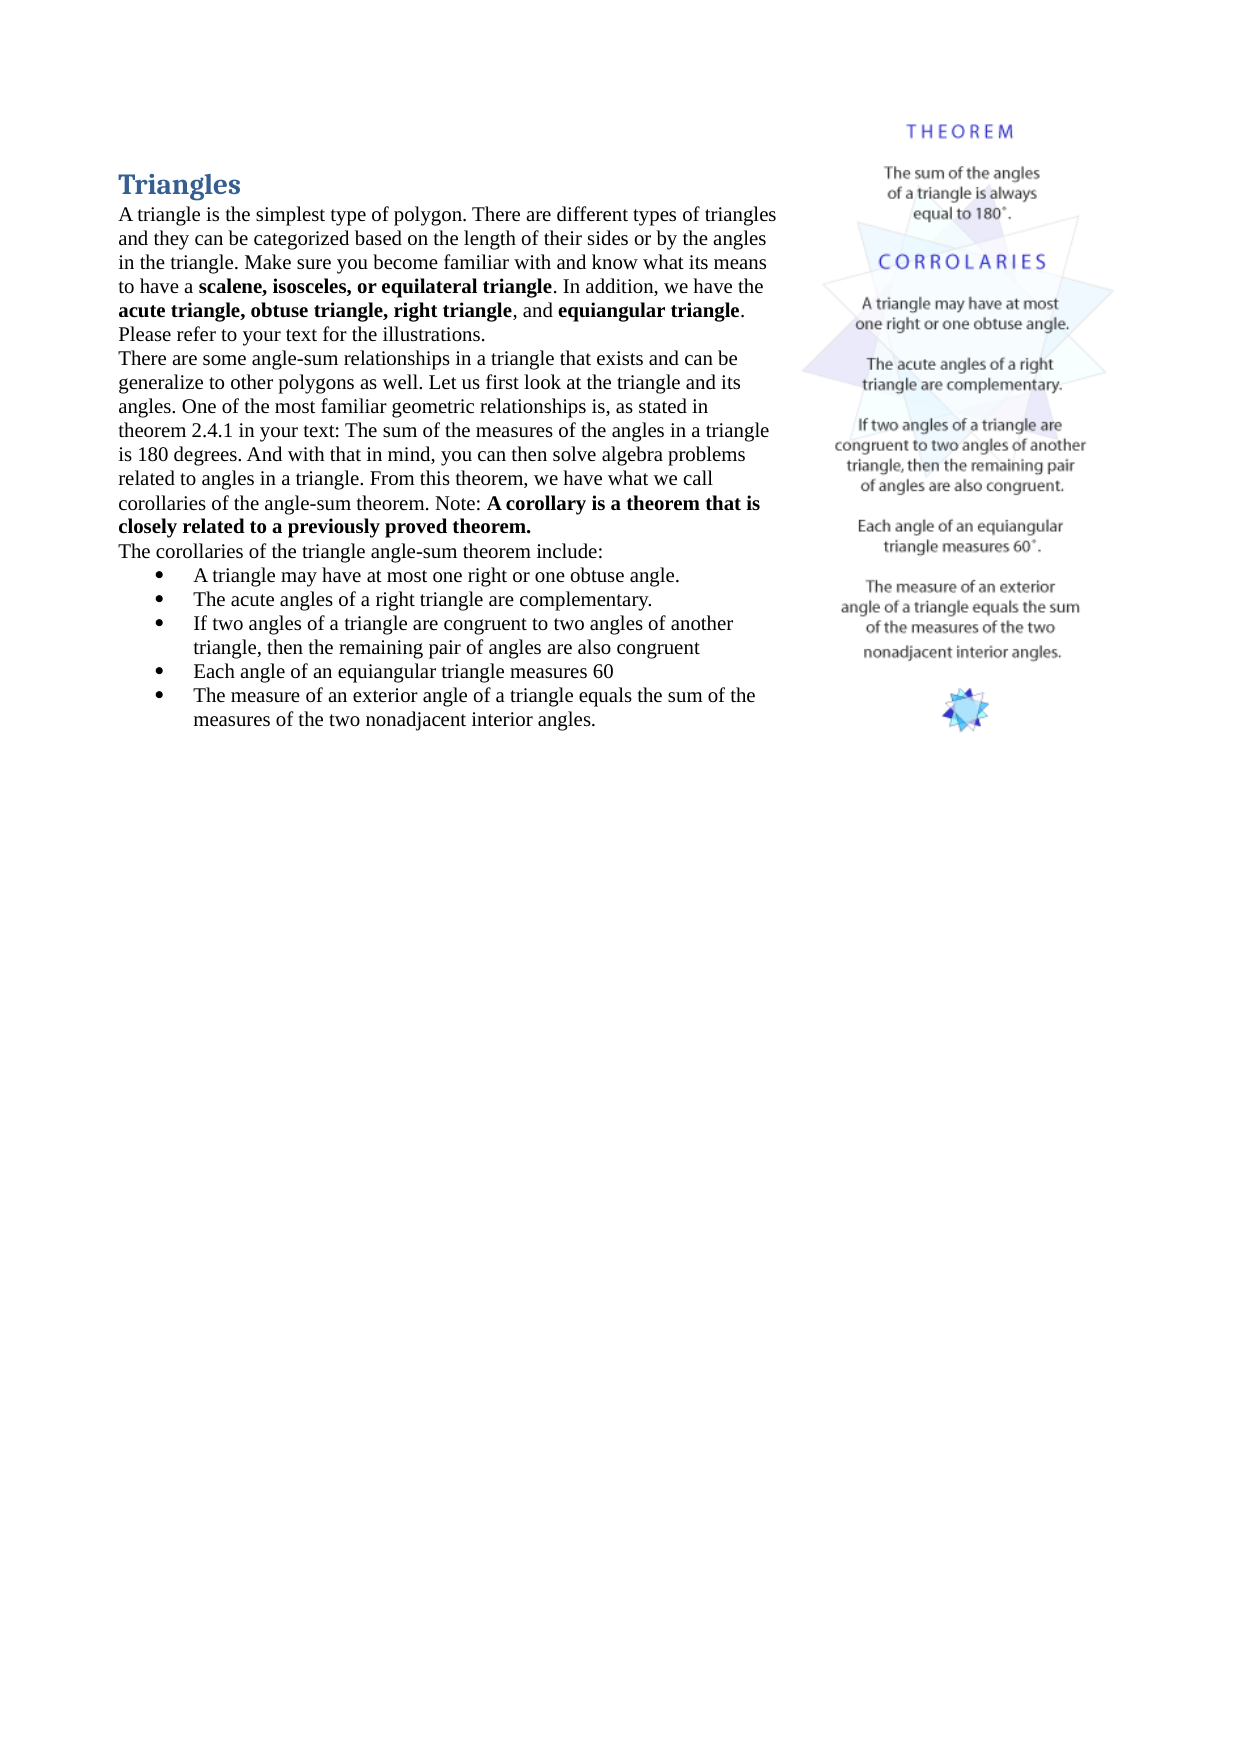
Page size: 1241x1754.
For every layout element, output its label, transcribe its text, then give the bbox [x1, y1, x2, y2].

list The acute angles of a right triangle are complementary. [156, 587, 795, 611]
subtitle Triangles [118, 168, 795, 202]
text There are some angle-sum relationships in a triangle that exists and can be generalize to other polygons as well. Let us first look at the triangle and its angles. One of the most familiar geometric relationships is, as stated in theorem 2.4.1 in your text: The sum of the measures of the angles in a triangle is 180 degrees. And with that in mind, you can then solve algebra problems related to angles in a triangle. From this theorem, we have what we call corollaries of the angle-sum theorem. Note: A corollary is a theorem that is closely related to a previously proved theorem. [118, 346, 795, 538]
list A triangle may have at most one right or one obtuse angle. [156, 563, 795, 587]
text The corollaries of the triangle angle-sum theorem include: [118, 538, 795, 563]
text A triangle is the simplest type of polygon. There are different types of triangles and they can be categorized based on the length of their sides or by the angles in the triangle. Make sure you become familiar with and know what its means to have a scalene, isosceles, or equilateral triangle. In addition, we have the acute triangle, obtuse triangle, right triangle, and equiangular triangle. Please refer to your text for the illustrations. [118, 202, 795, 346]
picture [795, 118, 1122, 751]
list The measure of an exterior angle of a triangle equals the sum of the measures of the two nonadjacent interior angles. [156, 683, 795, 731]
list Each angle of an equiangular triangle measures 60 [156, 659, 795, 683]
list If two angles of a triangle are congruent to two angles of another triangle, then the remaining pair of angles are also congruent [156, 611, 795, 659]
